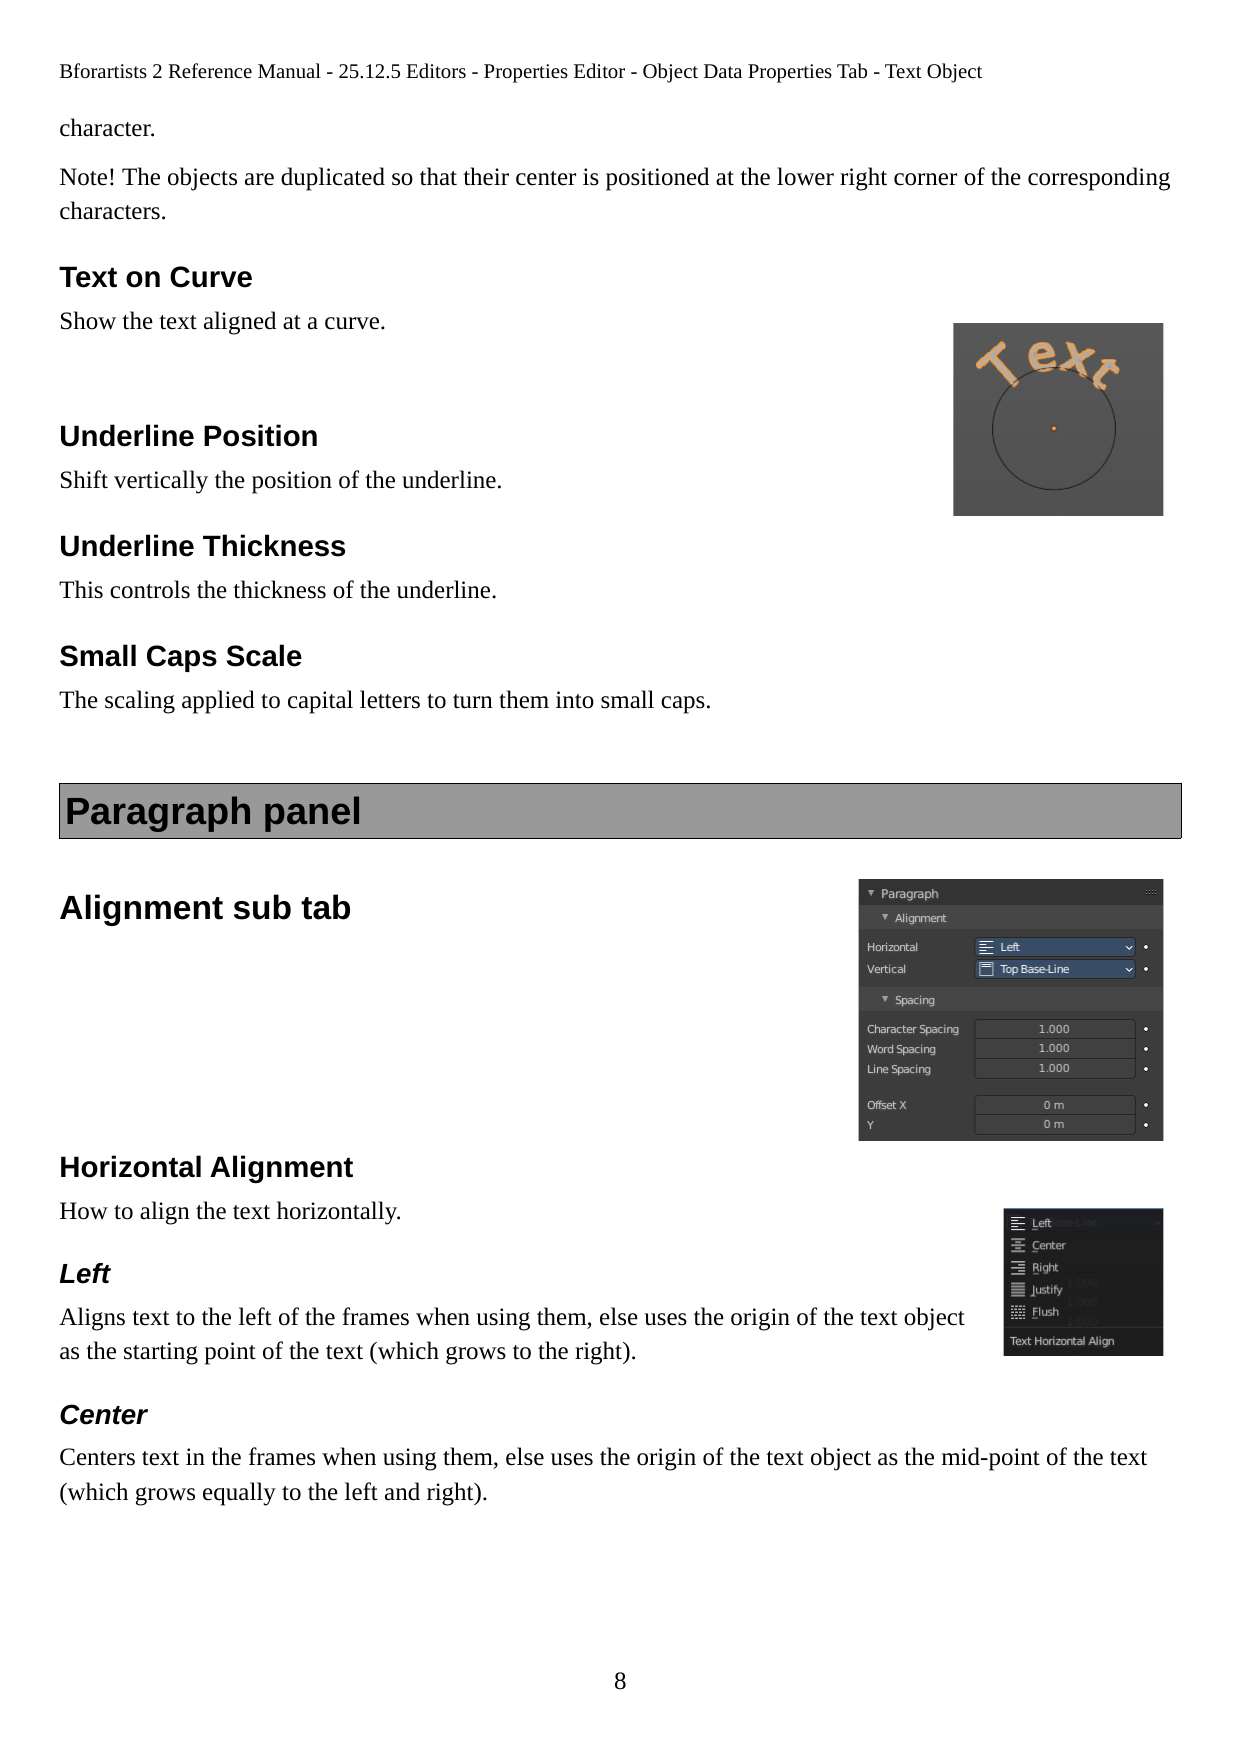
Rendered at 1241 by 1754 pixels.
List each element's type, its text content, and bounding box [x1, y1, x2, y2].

table_header Paragraph panel [60, 784, 1181, 838]
subtitle Underline Thickness [59, 529, 1181, 562]
picture [858, 879, 1164, 1141]
text character. [59, 113, 1181, 141]
text This controls the thickness of the underline. [59, 575, 1181, 604]
text Note! The objects are duplicated so that their center is positioned at the lower right corner of the corresponding characters. [59, 162, 1181, 225]
picture [953, 323, 1164, 516]
subtitle Small Caps Scale [59, 638, 1181, 672]
text How to align the text horizontally. [59, 1196, 1181, 1225]
subtitle Left [59, 1258, 1003, 1289]
subtitle [1164, 888, 1181, 926]
picture [1003, 1208, 1164, 1356]
text Aligns text to the left of the frames when using them, else uses the origin of the text object as the starting point of the text (which grows to the right). [59, 1302, 1181, 1365]
text Shift vertically the position of the underline. [59, 465, 953, 494]
subtitle Center [59, 1398, 1181, 1430]
subtitle Underline Position [59, 419, 953, 452]
subtitle [1164, 1258, 1181, 1289]
text Centers text in the frames when using them, else uses the origin of the text object as the mid-point of the text (which grows equally to the left and right). [59, 1442, 1181, 1506]
subtitle Alignment sub tab [59, 888, 858, 926]
text The scaling applied to capital letters to turn them into small caps. [59, 685, 1181, 713]
subtitle Text on Curve [59, 260, 1181, 293]
text Show the text aligned at a curve. [59, 306, 1181, 335]
subtitle [1164, 419, 1181, 452]
subtitle Horizontal Alignment [59, 1150, 1181, 1183]
